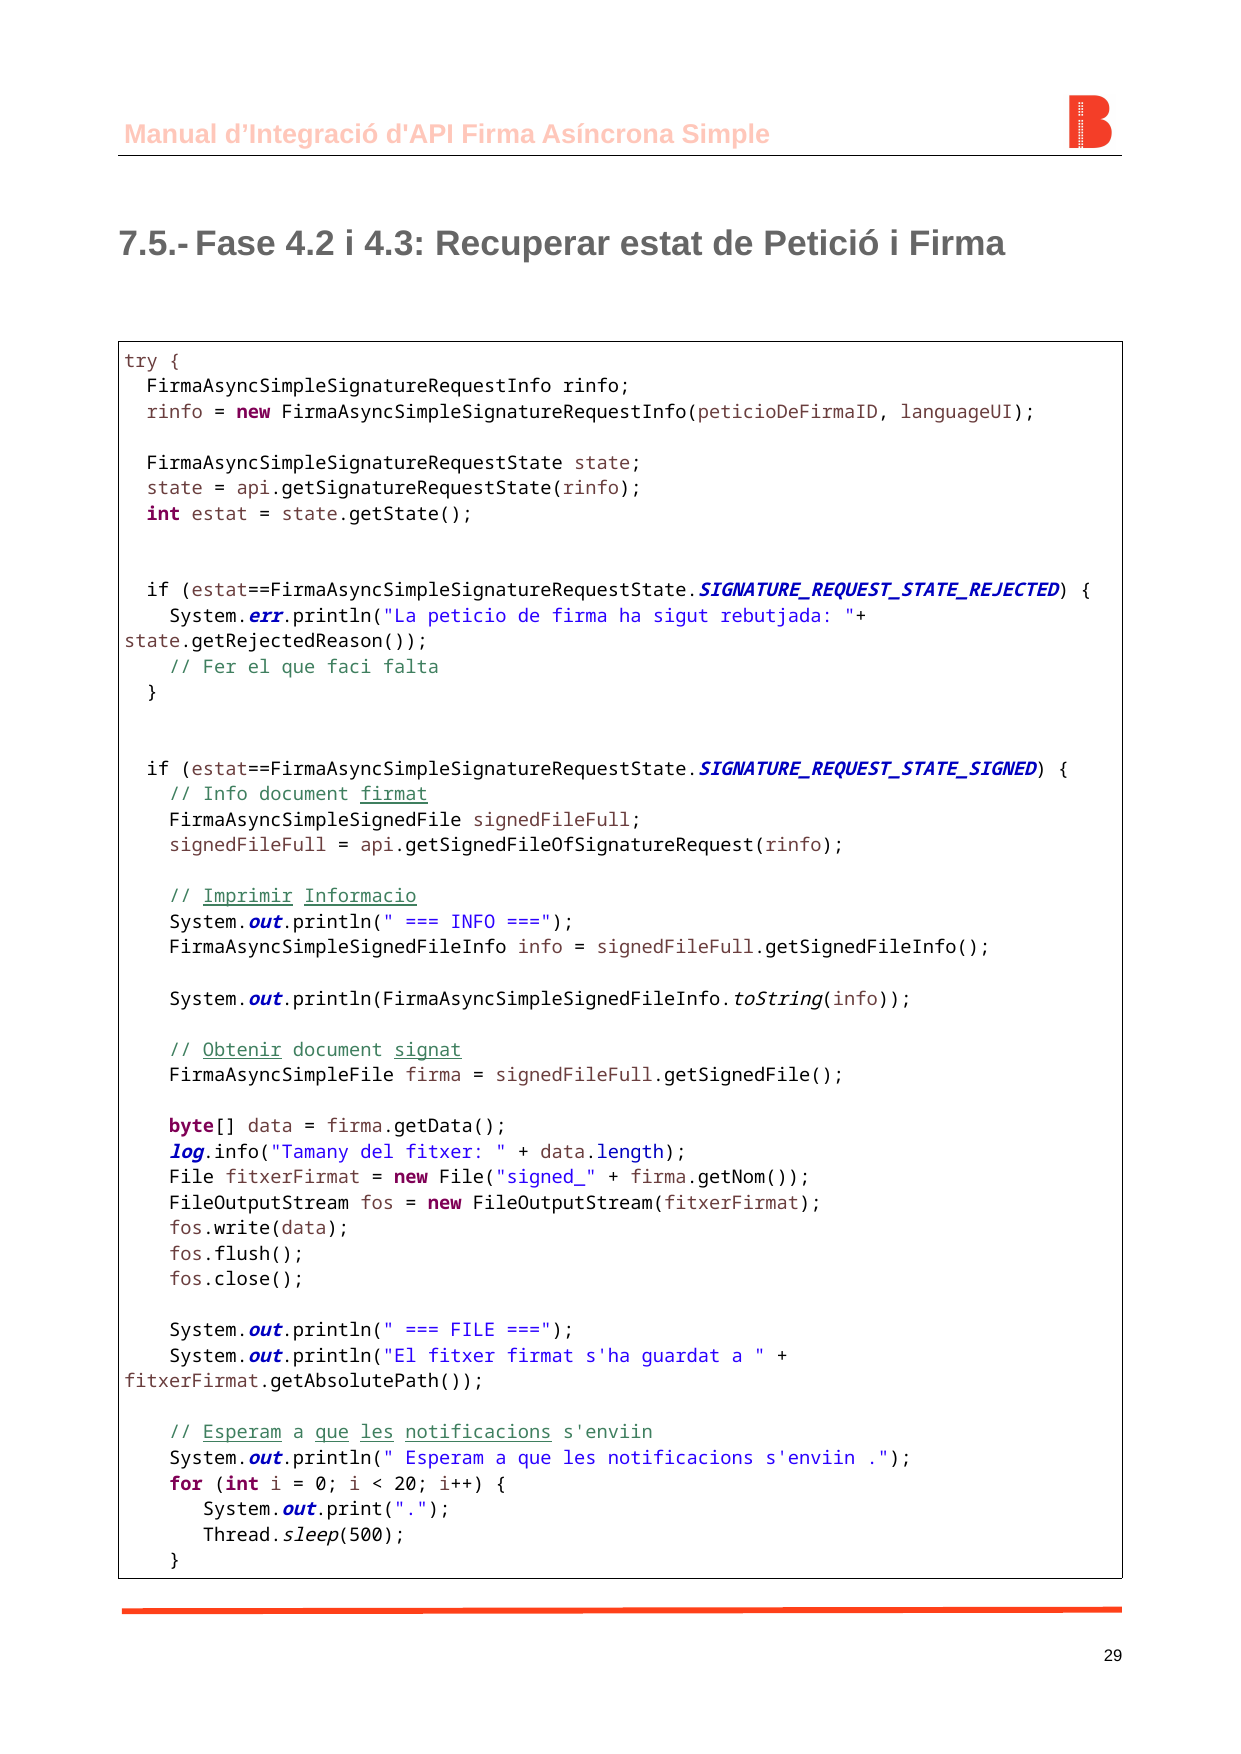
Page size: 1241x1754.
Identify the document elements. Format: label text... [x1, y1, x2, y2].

subtitle Fase 4.2 i 4.3: Recuperar estat de Petició i Firma [118, 223, 1122, 263]
picture [1063, 94, 1117, 150]
table_header try { FirmaAsyncSimpleSignatureRequestInfo rinfo; rinfo = new FirmaAsyncSimpleSignatureRequestInfo(peticioDeFirmaID, languageUI); FirmaAsyncSimpleSignatureRequestState state; state = api.getSignatureRequestState(rinfo); int estat = state.getState(); if (estat==FirmaAsyncSimpleSignatureRequestState.SIGNATURE_REQUEST_STATE_REJECTED) { System.err.println("La peticio de firma ha sigut rebutjada: "+ state.getRejectedReason()); // Fer el que faci falta } if (estat==FirmaAsyncSimpleSignatureRequestState.SIGNATURE_REQUEST_STATE_SIGNED) { // Info document firmat FirmaAsyncSimpleSignedFile signedFileFull; signedFileFull = api.getSignedFileOfSignatureRequest(rinfo); // Imprimir Informacio System.out.println(" === INFO ==="); FirmaAsyncSimpleSignedFileInfo info = signedFileFull.getSignedFileInfo(); System.out.println(FirmaAsyncSimpleSignedFileInfo.toString(info)); // Obtenir document signat FirmaAsyncSimpleFile firma = signedFileFull.getSignedFile(); byte[] data = firma.getData(); log.info("Tamany del fitxer: " + data.length); File fitxerFirmat = new File("signed_" + firma.getNom()); FileOutputStream fos = new FileOutputStream(fitxerFirmat); fos.write(data); fos.flush(); fos.close(); System.out.println(" === FILE ==="); System.out.println("El fitxer firmat s'ha guardat a " + fitxerFirmat.getAbsolutePath()); // Esperam a que les notificacions s'enviin System.out.println(" Esperam a que les notificacions s'enviin ."); for (int i = 0; i < 20; i++) { System.out.print("."); Thread.sleep(500); } [119, 342, 1122, 1578]
